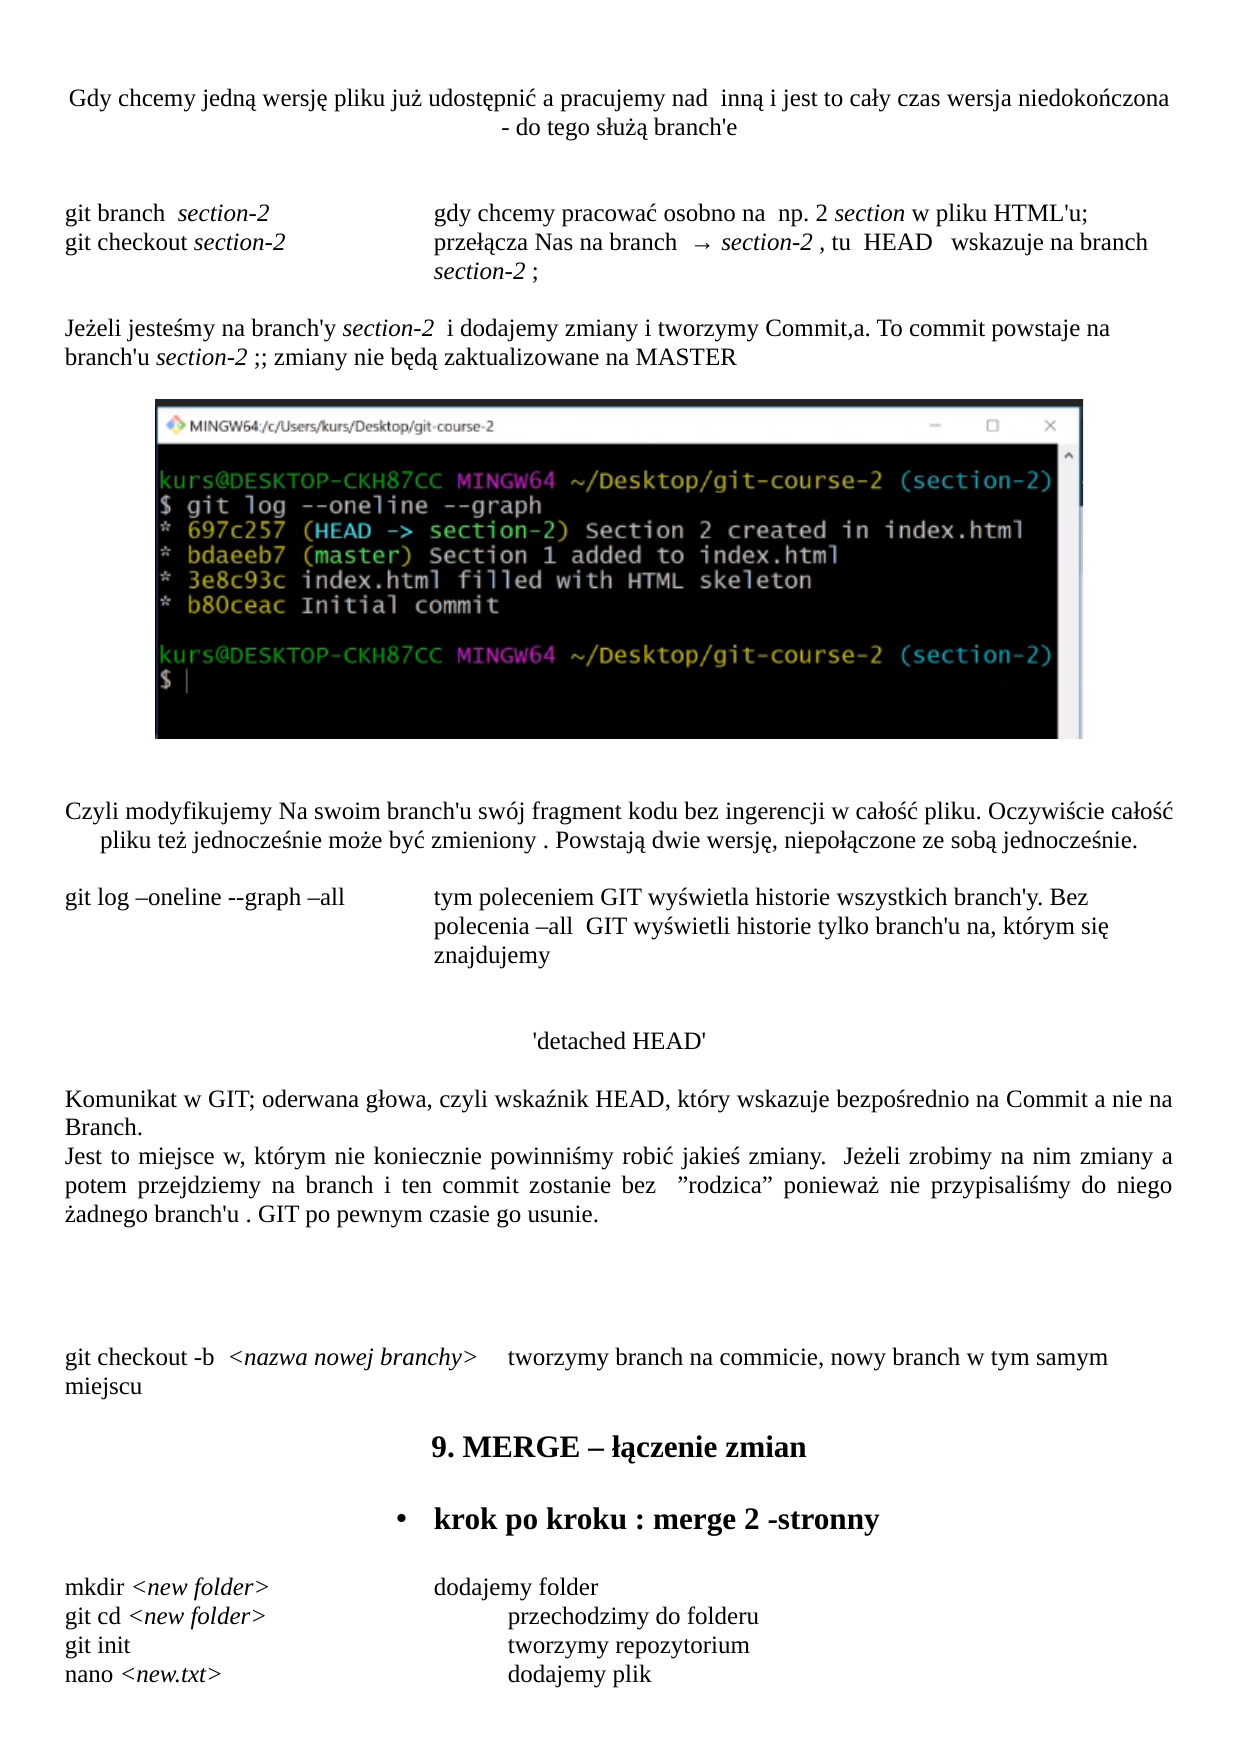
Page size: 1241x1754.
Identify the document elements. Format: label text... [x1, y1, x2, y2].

text nano <new.txt> dodajemy plik [64, 1659, 1174, 1687]
text git checkout section-2 przełącza Nas na branch → section-2 , tu HEAD wskazuje na branch section-2 ; [64, 227, 1174, 285]
text Jest to miejsce w, którym nie koniecznie powinniśmy robić jakieś zmiany. Jeżeli zrobimy na nim zmiany a potem przejdziemy na branch i ten commit zostanie bez ”rodzica” ponieważ nie przypisaliśmy do niego żadnego branch'u . GIT po pewnym czasie go usunie. [64, 1141, 1174, 1227]
text mkdir <new folder> dodajemy folder [64, 1572, 1174, 1601]
text Jeżeli jesteśmy na branch'y section-2 i dodajemy zmiany i tworzymy Commit,a. To commit powstaje na branch'u section-2 ;; zmiany nie będą zaktualizowane na MASTER [64, 313, 1174, 371]
text git cd <new folder> przechodzimy do folderu [64, 1601, 1174, 1630]
text 9. MERGE – łączenie zmian [64, 1429, 1174, 1465]
list krok po kroku : merge 2 -stronny [102, 1501, 1174, 1537]
picture [155, 399, 1084, 739]
text git init tworzymy repozytorium [64, 1630, 1174, 1659]
text Komunikat w GIT; oderwana głowa, czyli wskaźnik HEAD, który wskazuje bezpośrednio na Commit a nie na Branch. [64, 1084, 1174, 1141]
text git log –oneline --graph –all tym poleceniem GIT wyświetla historie wszystkich branch'y. Bez polecenia –all GIT wyświetli historie tylko branch'u na, którym się znajdujemy [64, 882, 1174, 969]
text Czyli modyfikujemy Na swoim branch'u swój fragment kodu bez ingerencji w całość pliku. Oczywiście całość pliku też jednocześnie może być zmieniony . Powstają dwie wersję, niepołączone ze sobą jednocześnie. [64, 796, 1174, 854]
text Gdy chcemy jedną wersję pliku już udostępnić a pracujemy nad inną i jest to cały czas wersja niedokończona - do tego służą branch'e [64, 83, 1174, 141]
text git checkout -b <nazwa nowej branchy> tworzymy branch na commicie, nowy branch w tym samym miejscu [64, 1342, 1174, 1400]
text git branch section-2 gdy chcemy pracować osobno na np. 2 section w pliku HTML'u; [64, 198, 1174, 227]
text 'detached HEAD' [64, 1026, 1174, 1055]
